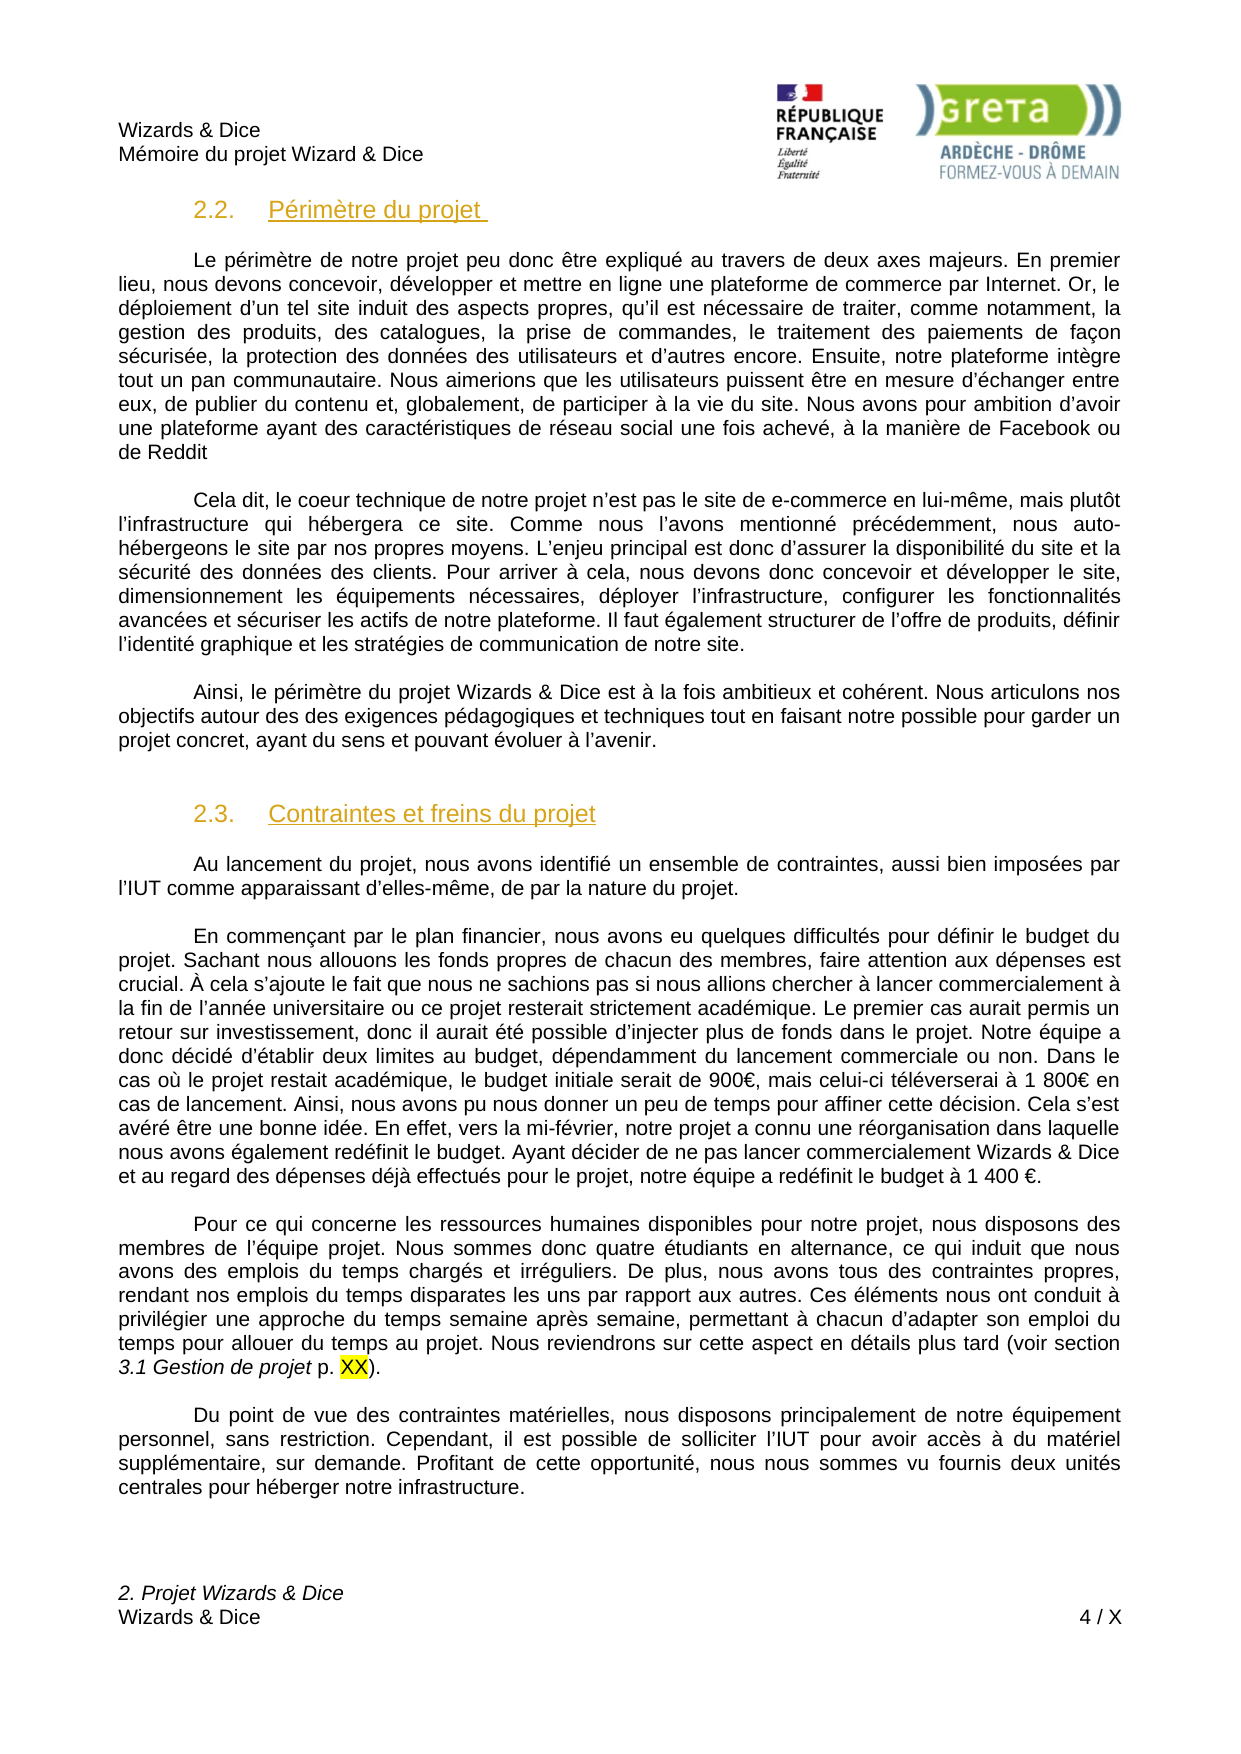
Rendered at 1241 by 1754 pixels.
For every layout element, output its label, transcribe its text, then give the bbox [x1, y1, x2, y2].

text Pour ce qui concerne les ressources humaines disponibles pour notre projet, nous disposons des membres de l’équipe projet. Nous sommes donc quatre étudiants en alternance, ce qui induit que nous avons des emplois du temps chargés et irréguliers. De plus, nous avons tous des contraintes propres, rendant nos emplois du temps disparates les uns par rapport aux autres. Ces éléments nous ont conduit à privilégier une approche du temps semaine après semaine, permettant à chacun d’adapter son emploi du temps pour allouer du temps au projet. Nous reviendrons sur cette aspect en détails plus tard (voir section 3.1 Gestion de projet p. XX). [118, 1211, 1122, 1379]
text Au lancement du projet, nous avons identifié un ensemble de contraintes, aussi bien imposées par l’IUT comme apparaissant d’elles-même, de par la nature du projet. [118, 852, 1122, 900]
text Ainsi, le périmètre du projet Wizards & Dice est à la fois ambitieux et cohérent. Nous articulons nos objectifs autour des des exigences pédagogiques et techniques tout en faisant notre possible pour garder un projet concret, ayant du sens et pouvant évoluer à l’avenir. [118, 679, 1122, 751]
text En commençant par le plan financier, nous avons eu quelques difficultés pour définir le budget du projet. Sachant nous allouons les fonds propres de chacun des membres, faire attention aux dépenses est crucial. À cela s’ajoute le fait que nous ne sachions pas si nous allions chercher à lancer commercialement à la fin de l’année universitaire ou ce projet resterait strictement académique. Le premier cas aurait permis un retour sur investissement, donc il aurait été possible d’injecter plus de fonds dans le projet. Notre équipe a donc décidé d’établir deux limites au budget, dépendamment du lancement commerciale ou non. Dans le cas où le projet restait académique, le budget initiale serait de 900€, mais celui-ci téléverserai à 1 800€ en cas de lancement. Ainsi, nous avons pu nous donner un peu de temps pour affiner cette décision. Cela s’est avéré être une bonne idée. En effet, vers la mi-février, notre projet a connu une réorganisation dans laquelle nous avons également redéfinit le budget. Ayant décider de ne pas lancer commercialement Wizards & Dice et au regard des dépenses déjà effectués pour le projet, notre équipe a redéfinit le budget à 1 400 €. [118, 924, 1122, 1187]
text Du point de vue des contraintes matérielles, nous disposons principalement de notre équipement personnel, sans restriction. Cependant, il est possible de solliciter l’IUT pour avoir accès à du matériel supplémentaire, sur demande. Profitant de cette opportunité, nous nous sommes vu fournis deux unités centrales pour héberger notre infrastructure. [118, 1403, 1122, 1499]
text Le périmètre de notre projet peu donc être expliqué au travers de deux axes majeurs. En premier lieu, nous devons concevoir, développer et mettre en ligne une plateforme de commerce par Internet. Or, le déploiement d’un tel site induit des aspects propres, qu’il est nécessaire de traiter, comme notamment, la gestion des produits, des catalogues, la prise de commandes, le traitement des paiements de façon sécurisée, la protection des données des utilisateurs et d’autres encore. Ensuite, notre plateforme intègre tout un pan communautaire. Nous aimerions que les utilisateurs puissent être en mesure d’échanger entre eux, de publier du contenu et, globalement, de participer à la vie du site. Nous avons pour ambition d’avoir une plateforme ayant des caractéristiques de réseau social une fois achevé, à la manière de Facebook ou de Reddit [118, 248, 1122, 464]
subtitle Périmètre du projet [193, 196, 1122, 224]
text Cela dit, le coeur technique de notre projet n’est pas le site de e-commerce en lui-même, mais plutôt l’infrastructure qui hébergera ce site. Comme nous l’avons mentionné précédemment, nous auto-hébergeons le site par nos propres moyens. L’enjeu principal est donc d’assurer la disponibilité du site et la sécurité des données des clients. Pour arriver à cela, nous devons donc concevoir et développer le site, dimensionnement les équipements nécessaires, déployer l’infrastructure, configurer les fonctionnalités avancées et sécuriser les actifs de notre plateforme. Il faut également structurer de l’offre de produits, définir l’identité graphique et les stratégies de communication de notre site. [118, 488, 1122, 656]
picture [776, 82, 1124, 182]
subtitle Contraintes et freins du projet [193, 799, 1122, 828]
